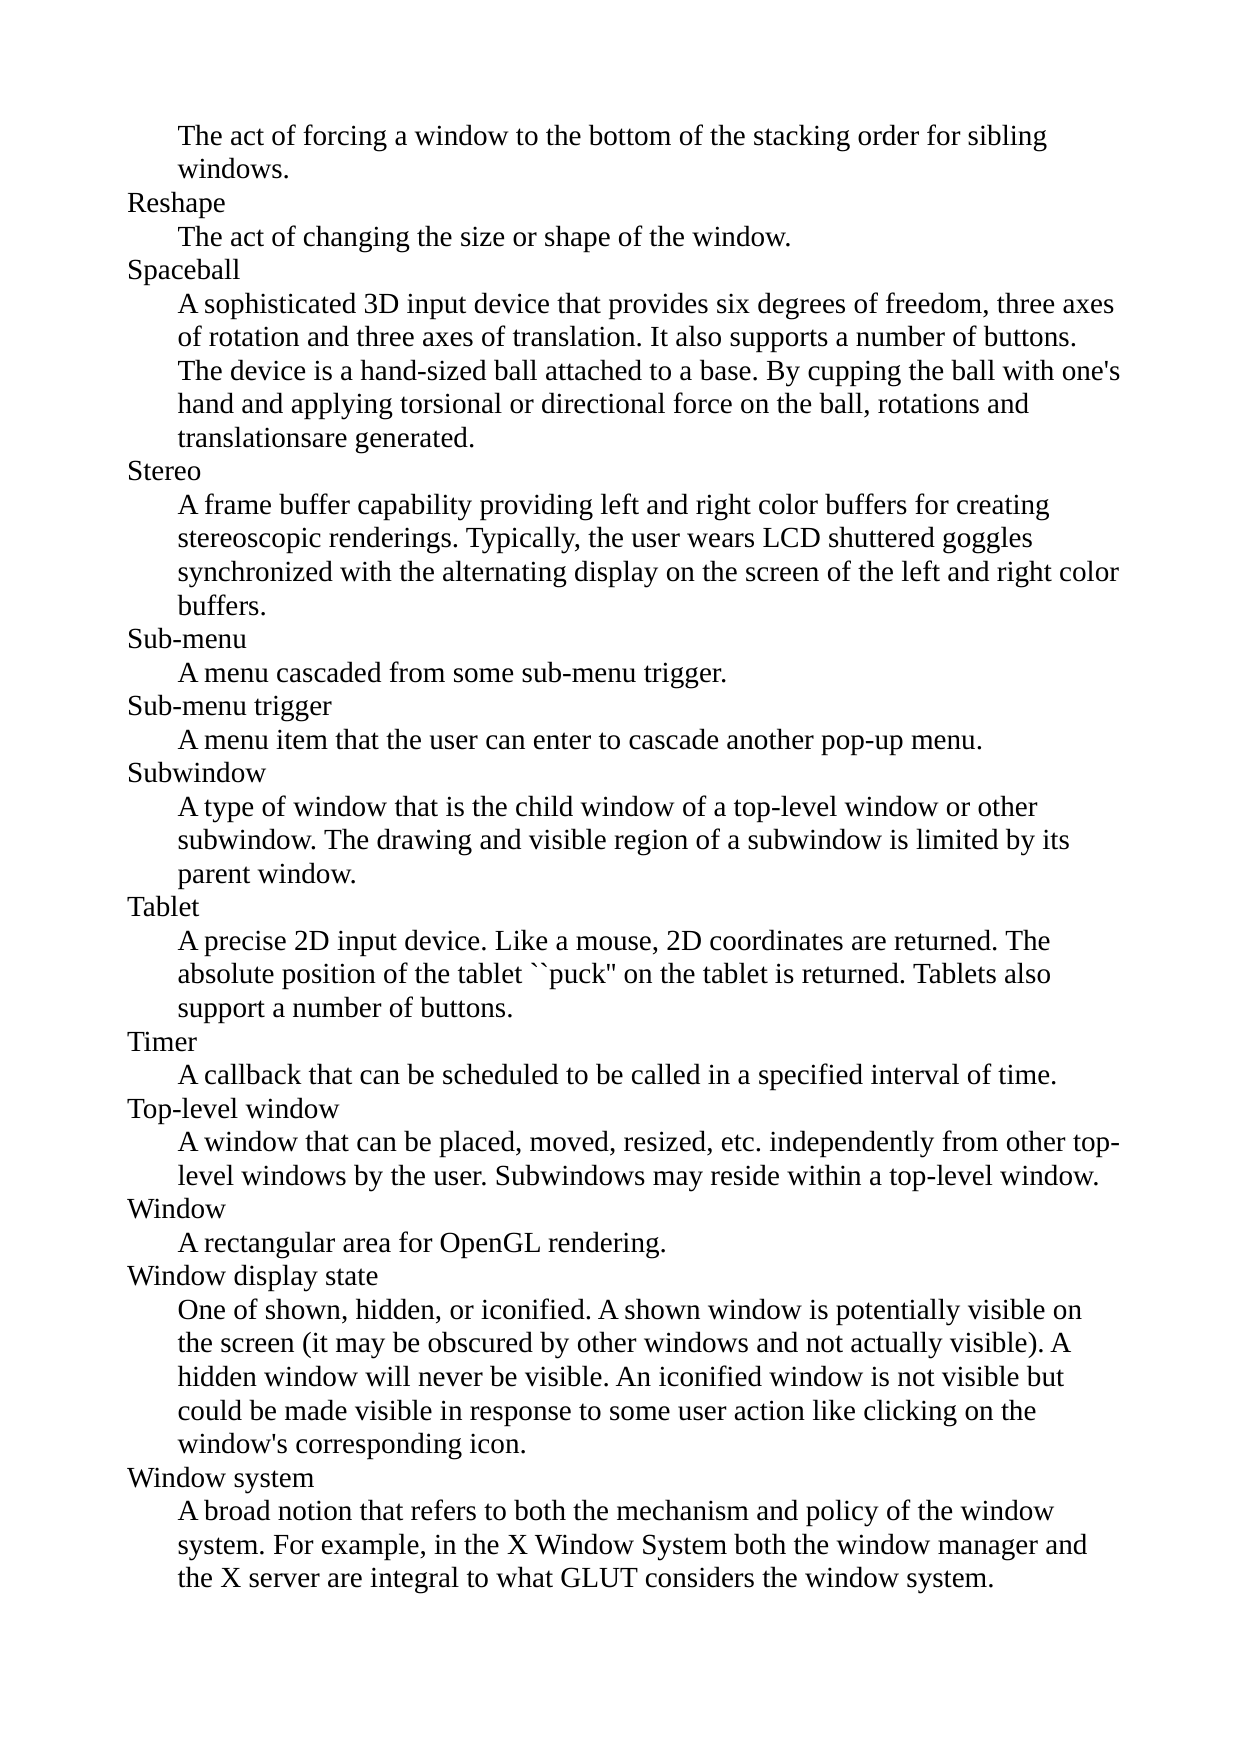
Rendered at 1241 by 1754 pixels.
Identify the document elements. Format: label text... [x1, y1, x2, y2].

list A rectangular area for OpenGL rendering. [177, 1225, 1122, 1258]
list A window that can be placed, moved, resized, etc. independently from other top-level windows by the user. Subwindows may reside within a top-level window. [177, 1124, 1122, 1191]
subtitle Window [118, 1191, 1122, 1225]
subtitle Sub-menu trigger [118, 688, 1122, 722]
subtitle Reshape [118, 185, 1122, 219]
subtitle Stereo [118, 453, 1122, 487]
list The act of forcing a window to the bottom of the stacking order for sibling windows. [177, 118, 1122, 185]
subtitle Window system [118, 1460, 1122, 1493]
list A sophisticated 3D input device that provides six degrees of freedom, three axes of rotation and three axes of translation. It also supports a number of buttons. The device is a hand-sized ball attached to a base. By cupping the ball with one's hand and applying torsional or directional force on the ball, rotations and translationsare generated. [177, 286, 1122, 453]
list A menu item that the user can enter to cascade another pop-up menu. [177, 722, 1122, 755]
list The act of changing the size or shape of the window. [177, 219, 1122, 252]
list A menu cascaded from some sub-menu trigger. [177, 655, 1122, 688]
subtitle Tablet [118, 889, 1122, 923]
list A type of window that is the child window of a top-level window or other subwindow. The drawing and visible region of a subwindow is limited by its parent window. [177, 789, 1122, 889]
list One of shown, hidden, or iconified. A shown window is potentially visible on the screen (it may be obscured by other windows and not actually visible). A hidden window will never be visible. An iconified window is not visible but could be made visible in response to some user action like clicking on the window's corresponding icon. [177, 1292, 1122, 1460]
subtitle Top-level window [118, 1091, 1122, 1124]
list A frame buffer capability providing left and right color buffers for creating stereoscopic renderings. Typically, the user wears LCD shuttered goggles synchronized with the alternating display on the screen of the left and right color buffers. [177, 487, 1122, 621]
subtitle Subwindow [118, 755, 1122, 789]
subtitle Spaceball [118, 252, 1122, 286]
subtitle Timer [118, 1024, 1122, 1057]
subtitle Sub-menu [118, 621, 1122, 655]
list A broad notion that refers to both the mechanism and policy of the window system. For example, in the X Window System both the window manager and the X server are integral to what GLUT considers the window system. [177, 1493, 1122, 1594]
list A precise 2D input device. Like a mouse, 2D coordinates are returned. The absolute position of the tablet ``puck'' on the tablet is returned. Tablets also support a number of buttons. [177, 923, 1122, 1024]
list A callback that can be scheduled to be called in a specified interval of time. [177, 1057, 1122, 1091]
subtitle Window display state [118, 1258, 1122, 1292]
